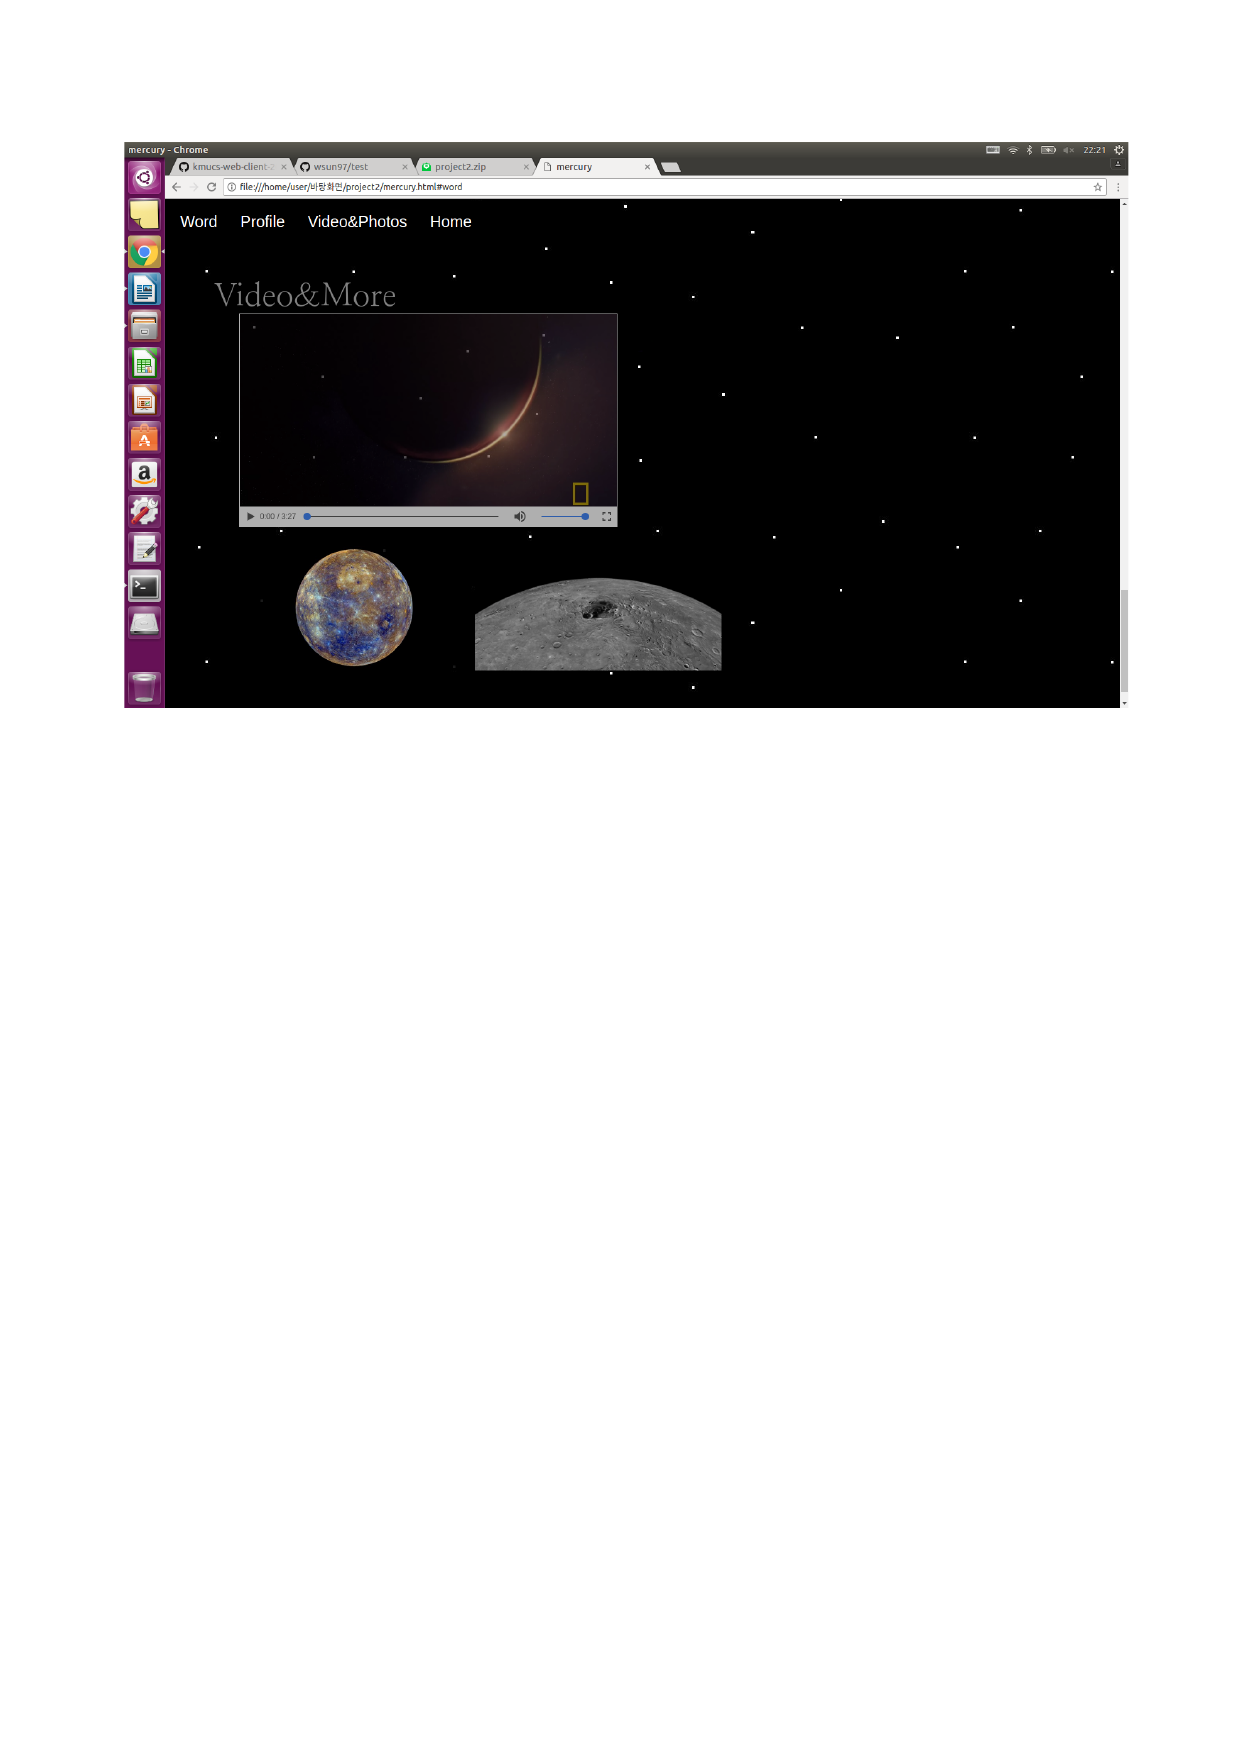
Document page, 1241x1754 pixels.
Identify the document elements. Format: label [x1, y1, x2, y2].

picture [124, 142, 1129, 708]
